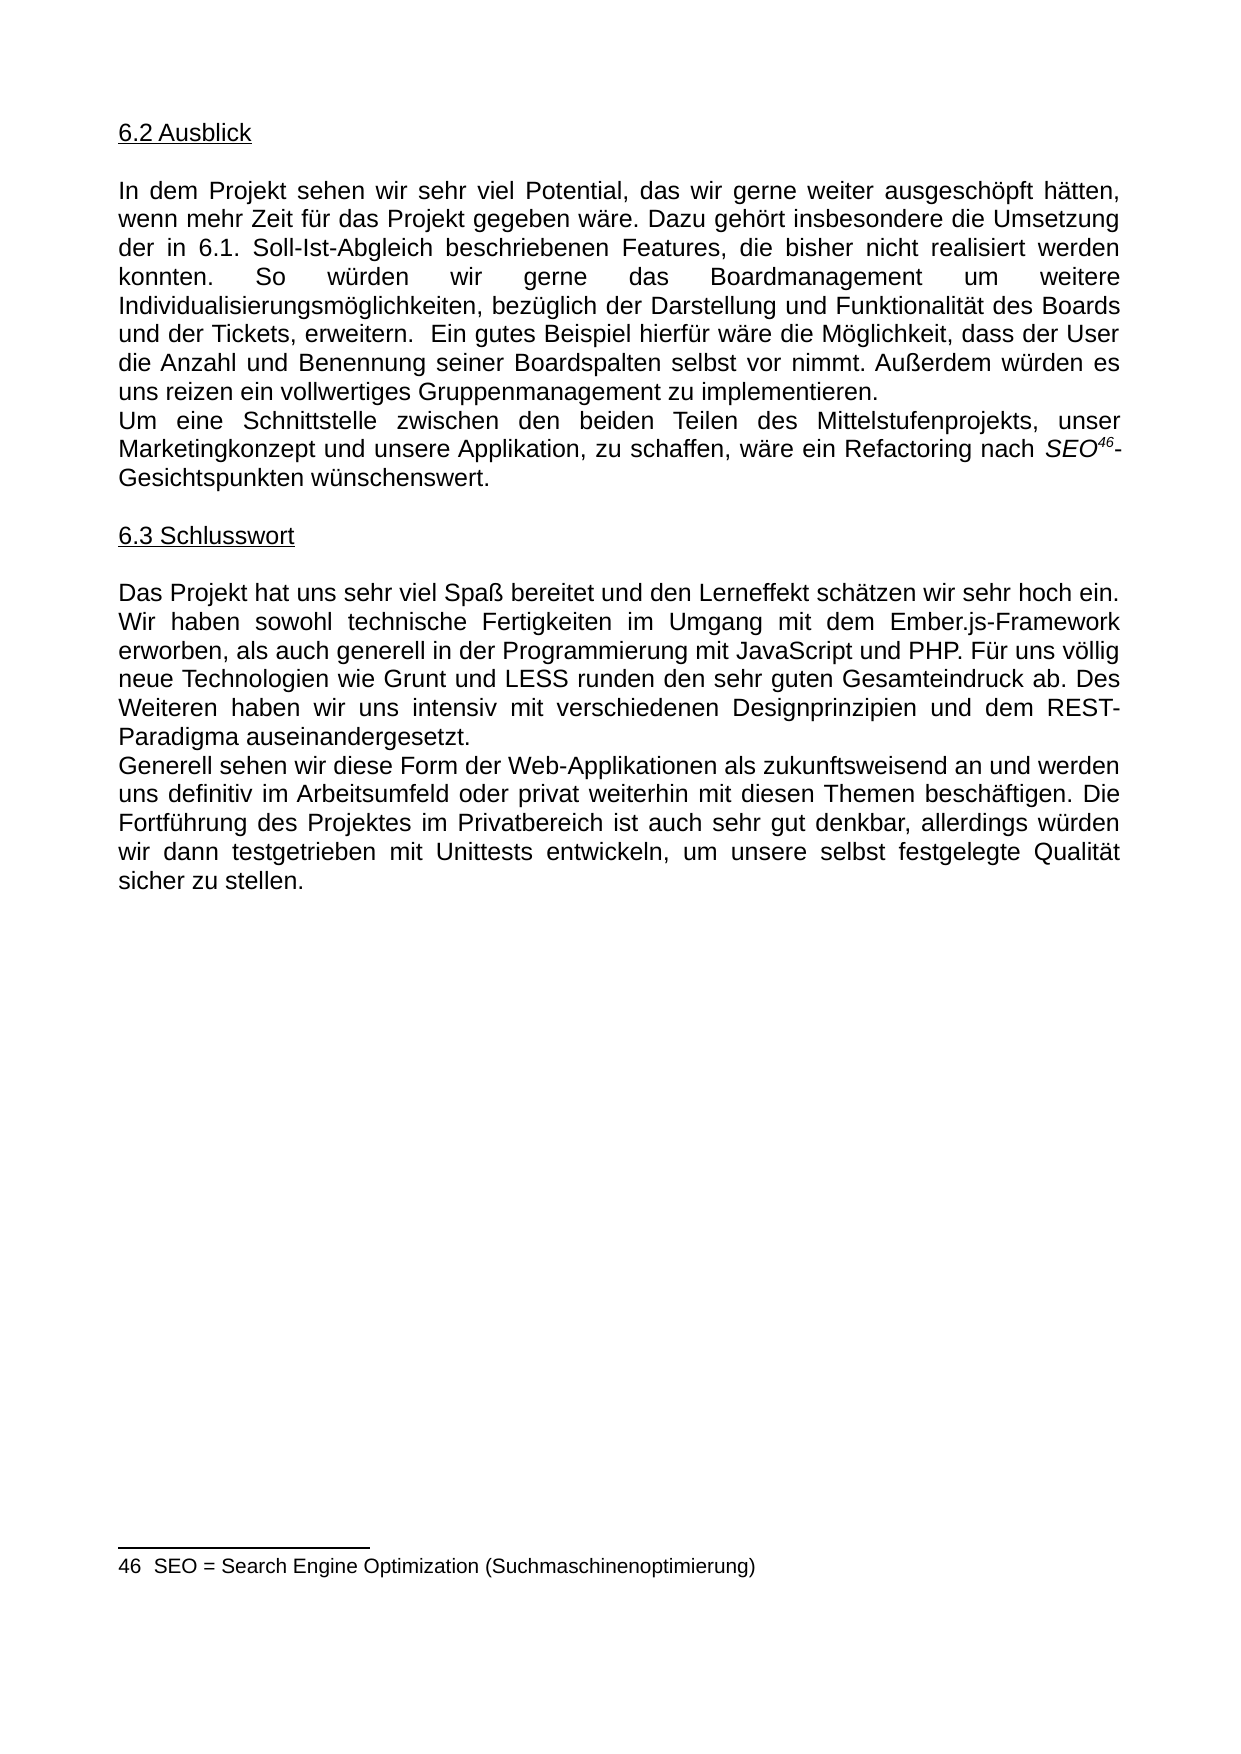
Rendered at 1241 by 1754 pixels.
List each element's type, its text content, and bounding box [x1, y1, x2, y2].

text Generell sehen wir diese Form der Web-Applikationen als zukunftsweisend an und werden uns definitiv im Arbeitsumfeld oder privat weiterhin mit diesen Themen beschäftigen. Die Fortführung des Projektes im Privatbereich ist auch sehr gut denkbar, allerdings würden wir dann testgetrieben mit Unittests entwickeln, um unsere selbst festgelegte Qualität sicher zu stellen. [118, 751, 1122, 894]
text Das Projekt hat uns sehr viel Spaß bereitet und den Lerneffekt schätzen wir sehr hoch ein. Wir haben sowohl technische Fertigkeiten im Umgang mit dem Ember.js-Framework erworben, als auch generell in der Programmierung mit JavaScript und PHP. Für uns völlig neue Technologien wie Grunt und LESS runden den sehr guten Gesamteindruck ab. Des Weiteren haben wir uns intensiv mit verschiedenen Designprinzipien und dem REST-Paradigma auseinandergesetzt. [118, 578, 1122, 751]
text In dem Projekt sehen wir sehr viel Potential, das wir gerne weiter ausgeschöpft hätten, wenn mehr Zeit für das Projekt gegeben wäre. Dazu gehört insbesondere die Umsetzung der in 6.1. Soll-Ist-Abgleich beschriebenen Features, die bisher nicht realisiert werden konnten. So würden wir gerne das Boardmanagement um weitere Individualisierungsmöglichkeiten, bezüglich der Darstellung und Funktionalität des Boards und der Tickets, erweitern. Ein gutes Beispiel hierfür wäre die Möglichkeit, dass der User die Anzahl und Benennung seiner Boardspalten selbst vor nimmt. Außerdem würden es uns reizen ein vollwertiges Gruppenmanagement zu implementieren. [118, 176, 1122, 406]
text 6.2 Ausblick [118, 118, 1122, 147]
text Um eine Schnittstelle zwischen den beiden Teilen des Mittelstufenprojekts, unser Marketingkonzept und unsere Applikation, zu schaffen, wäre ein Refactoring nach SEO-Gesichtspunkten wünschenswert. [118, 406, 1122, 492]
text 6.3 Schlusswort [118, 521, 1122, 549]
text SEO = Search Engine Optimization (Suchmaschinenoptimierung) [118, 1554, 1122, 1578]
